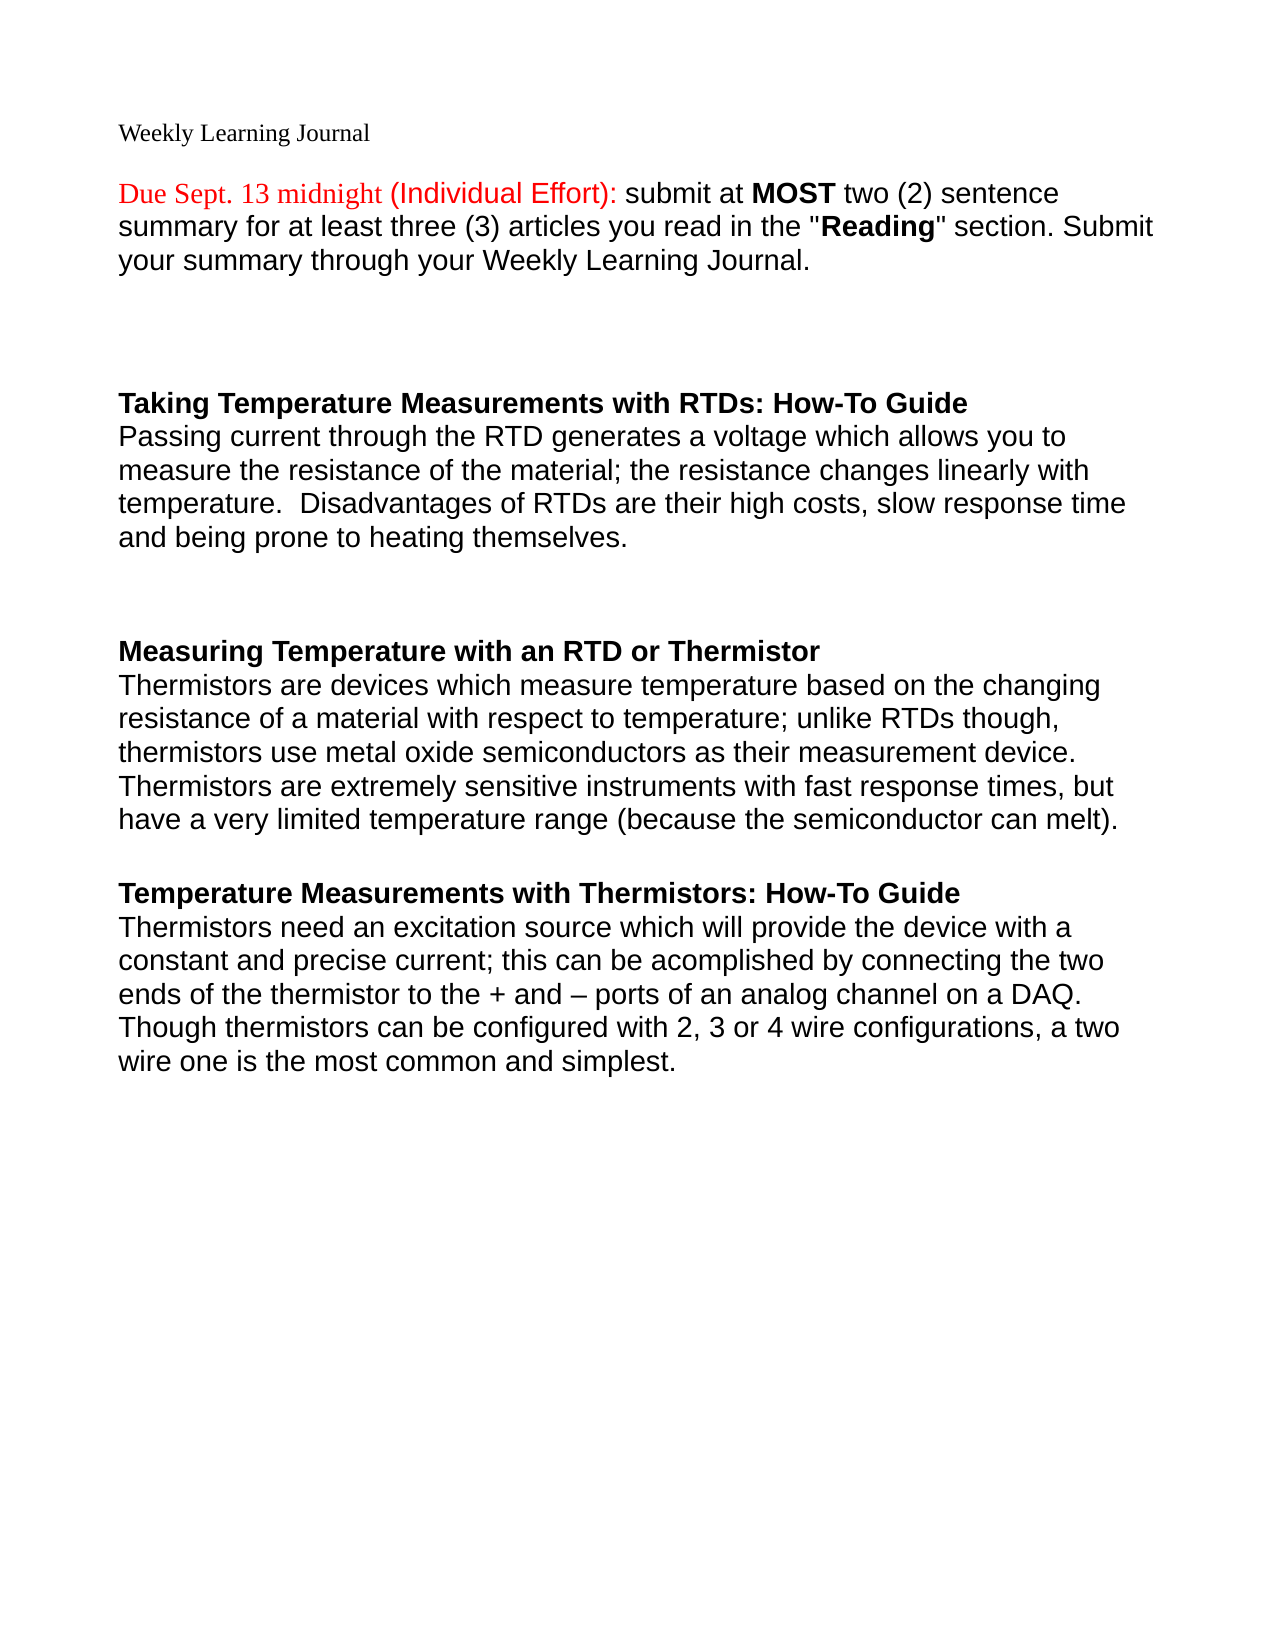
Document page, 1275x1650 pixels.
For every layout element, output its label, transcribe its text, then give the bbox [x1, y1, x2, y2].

text Weekly Learning Journal [118, 118, 1157, 147]
text Thermistors are devices which measure temperature based on the changing resistance of a material with respect to temperature; unlike RTDs though, thermistors use metal oxide semiconductors as their measurement device. Thermistors are extremely sensitive instruments with fast response times, but have a very limited temperature range (because the semiconductor can melt). [118, 668, 1157, 836]
text Taking Temperature Measurements with RTDs: How-To Guide [118, 386, 1157, 419]
text Passing current through the RTD generates a voltage which allows you to measure the resistance of the material; the resistance changes linearly with temperature. Disadvantages of RTDs are their high costs, slow response time and being prone to heating themselves. [118, 419, 1157, 554]
text Due Sept. 13 midnight (Individual Effort): submit at MOST two (2) sentence summary for at least three (3) articles you read in the "Reading" section. Submit your summary through your Weekly Learning Journal. [118, 176, 1157, 276]
text Measuring Temperature with an RTD or Thermistor [118, 634, 1157, 668]
text Thermistors need an excitation source which will provide the device with a constant and precise current; this can be acomplished by connecting the two ends of the thermistor to the + and – ports of an analog channel on a DAQ. Though thermistors can be configured with 2, 3 or 4 wire configurations, a two wire one is the most common and simplest. [118, 910, 1157, 1077]
text Temperature Measurements with Thermistors: How-To Guide [118, 876, 1157, 910]
